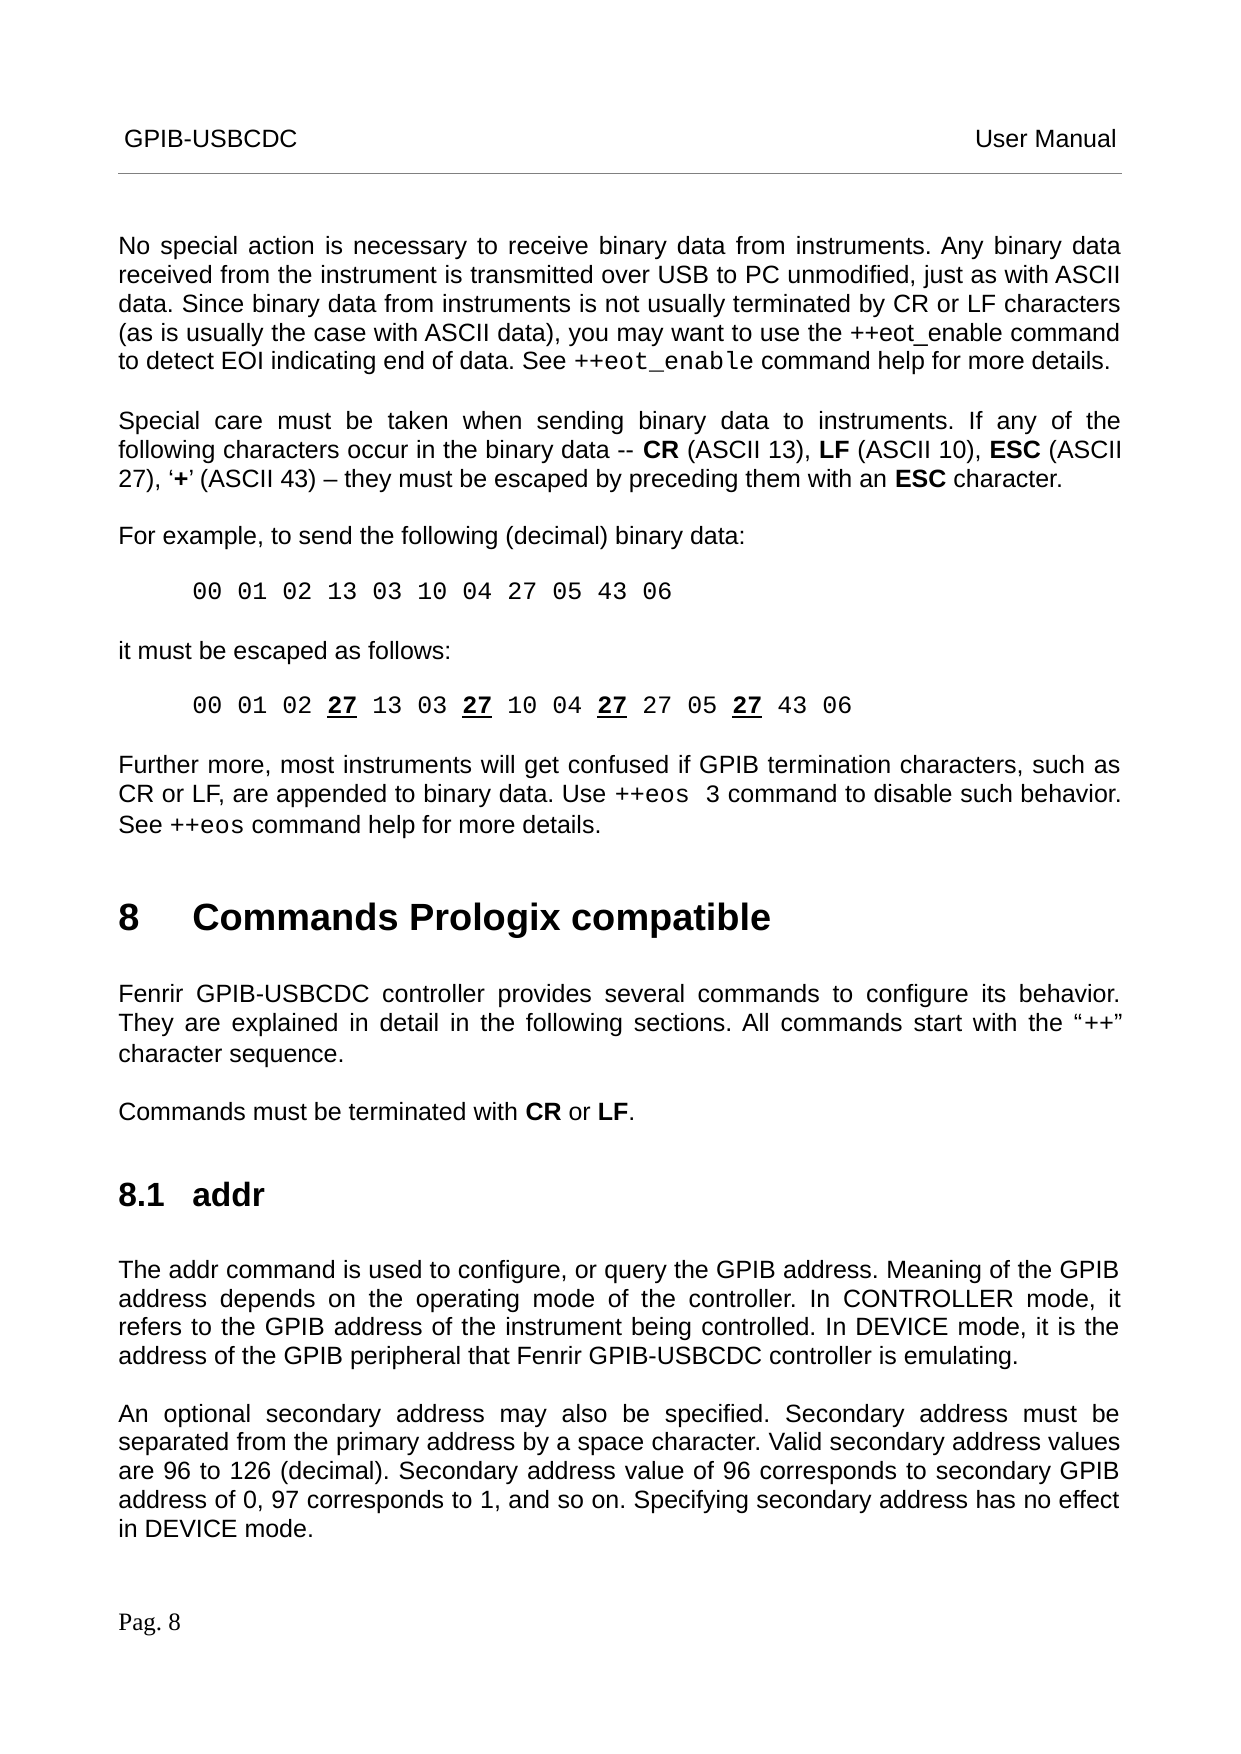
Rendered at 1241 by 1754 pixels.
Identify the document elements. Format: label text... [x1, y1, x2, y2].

text Fenrir GPIB-USBCDC controller provides several commands to configure its behavior. They are explained in detail in the following sections. All commands start with the “++” character sequence. [118, 979, 1122, 1068]
text 00 01 02 13 03 10 04 27 05 43 06 [192, 578, 1122, 607]
subtitle Commands Prologix compatible [118, 894, 1122, 938]
text No special action is necessary to receive binary data from instruments. Any binary data received from the instrument is transmitted over USB to PC unmodified, just as with ASCII data. Since binary data from instruments is not usually terminated by CR or LF characters (as is usually the case with ASCII data), you may want to use the ++eot_enable command to detect EOI indicating end of data. See ++eot_enable command help for more details. [118, 231, 1122, 377]
text The addr command is used to configure, or query the GPIB address. Meaning of the GPIB address depends on the operating mode of the controller. In CONTROLLER mode, it refers to the GPIB address of the instrument being controlled. In DEVICE mode, it is the address of the GPIB peripheral that Fenrir GPIB-USBCDC controller is emulating. [118, 1255, 1122, 1370]
text Special care must be taken when sending binary data to instruments. If any of the following characters occur in the binary data -- CR (ASCII 13), LF (ASCII 10), ESC (ASCII 27), ‘+’ (ASCII 43) – they must be escaped by preceding them with an ESC character. [118, 406, 1122, 492]
subtitle addr [118, 1175, 1122, 1214]
text For example, to send the following (decimal) binary data: [118, 521, 1122, 550]
text 00 01 02 27 13 03 27 10 04 27 27 05 27 43 06 [192, 693, 1122, 721]
text it must be escaped as follows: [118, 636, 1122, 664]
text Commands must be terminated with CR or LF. [118, 1097, 1122, 1125]
text Further more, most instruments will get confused if GPIB termination characters, such as CR or LF, are appended to binary data. Use ++eos 3 command to disable such behavior. See ++eos command help for more details. [118, 750, 1122, 841]
text An optional secondary address may also be specified. Secondary address must be separated from the primary address by a space character. Valid secondary address values are 96 to 126 (decimal). Secondary address value of 96 corresponds to secondary GPIB address of 0, 97 corresponds to 1, and so on. Specifying secondary address has no effect in DEVICE mode. [118, 1399, 1122, 1542]
